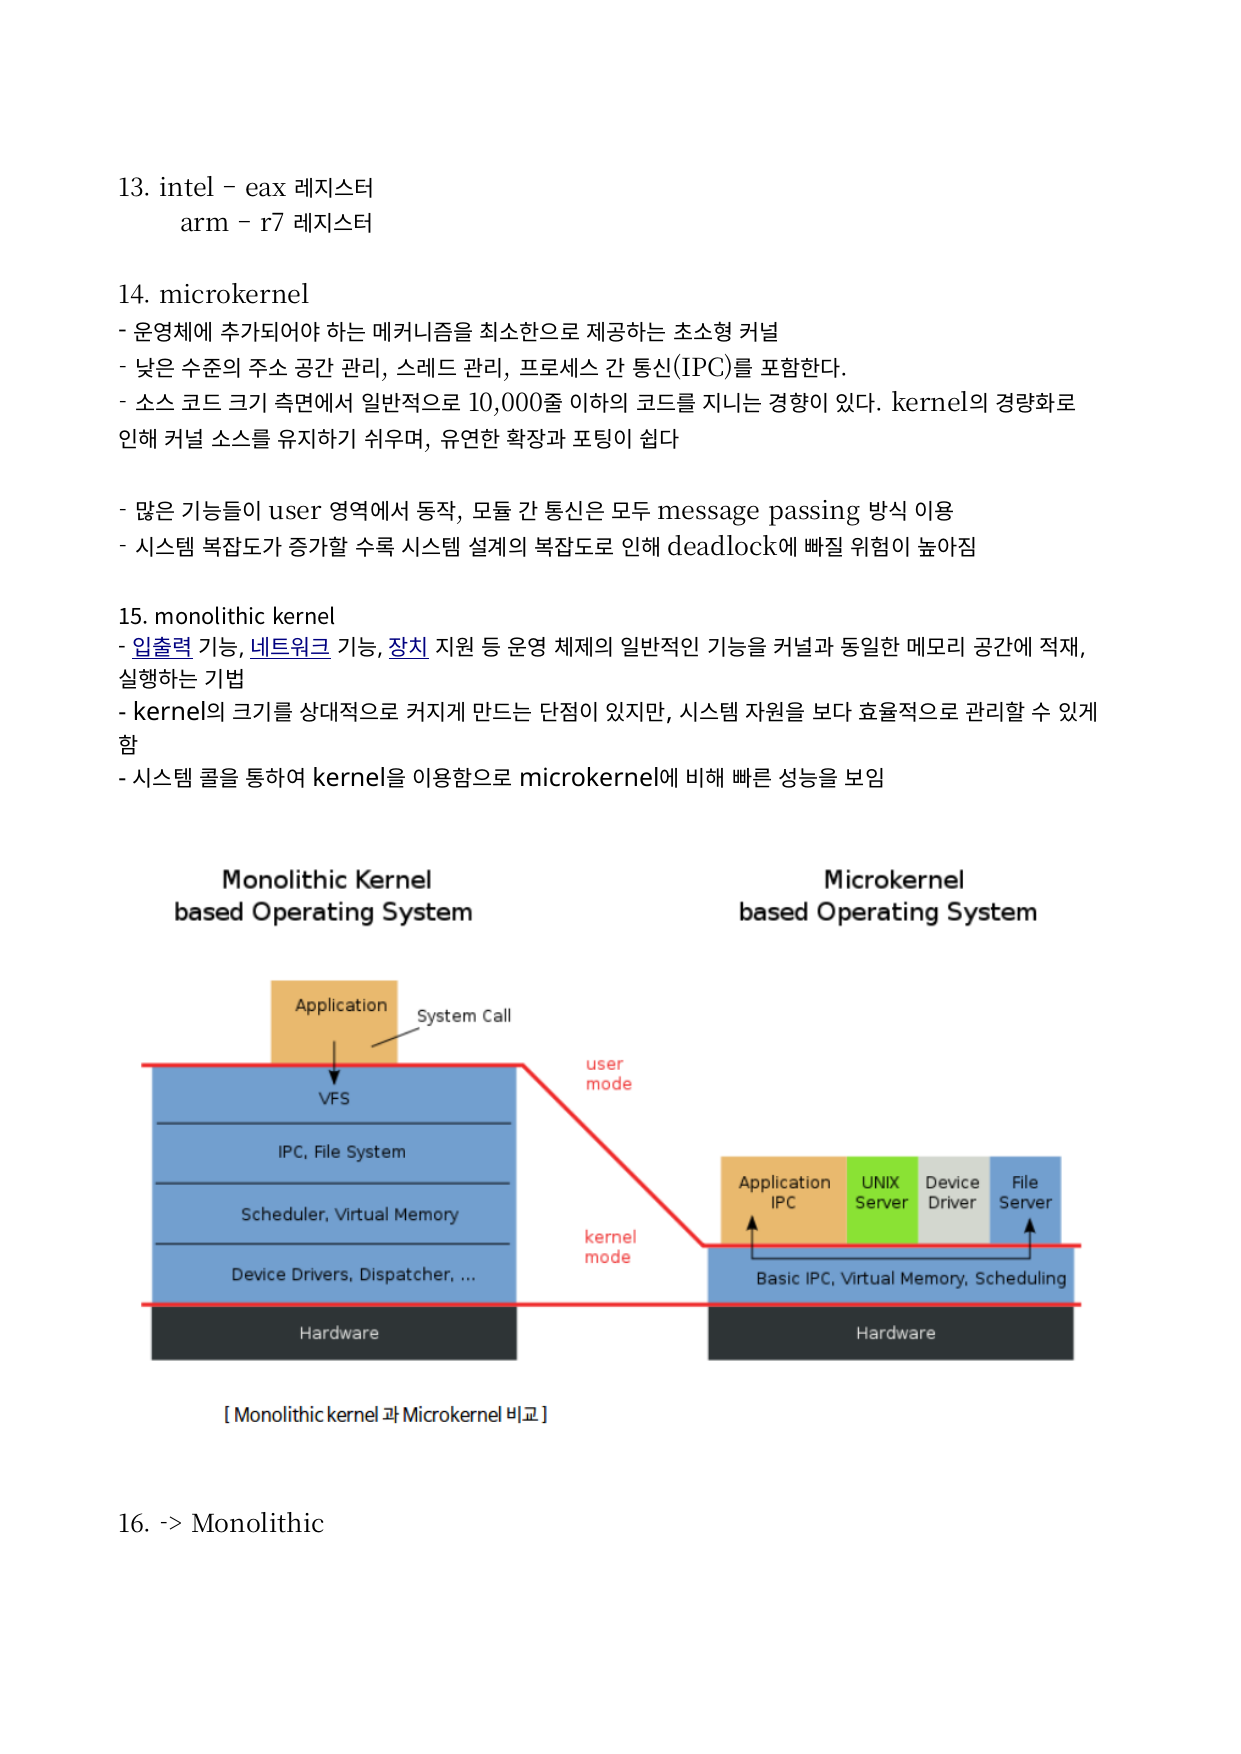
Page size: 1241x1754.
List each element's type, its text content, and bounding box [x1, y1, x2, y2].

text - 시스템 복잡도가 증가할 수록 시스템 설계의 복잡도로 인해 deadlock에 빠질 위험이 높아짐 [118, 527, 1122, 563]
text 14. microkernel [118, 275, 1122, 311]
text - 시스템 콜을 통하여 kernel을 이용함으로 microkernel에 비해 빠른 성능을 보임 [118, 759, 1122, 794]
text - 운영체에 추가되어야 하는 메커니즘을 최소한으로 제공하는 초소형 커널 [118, 311, 1122, 347]
text - 낮은 수준의 주소 공간 관리, 스레드 관리, 프로세스 간 통신(IPC)를 포함한다. [118, 347, 1122, 383]
text 13. intel – eax 레지스터 [118, 167, 1122, 203]
text 16. -> Monolithic [118, 1504, 1122, 1540]
picture [118, 829, 1123, 1433]
text - 입출력 기능, 네트워크 기능, 장치 지원 등 운영 체제의 일반적인 기능을 커널과 동일한 메모리 공간에 적재, 실행하는 기법 [118, 630, 1122, 694]
text - 소스 코드 크기 측면에서 일반적으로 10,000줄 이하의 코드를 지니는 경향이 있다. kernel의 경량화로 인해 커널 소스를 유지하기 쉬우며, 유연한 확장과 포팅이 쉽다 [118, 383, 1122, 455]
text 15. monolithic kernel [118, 599, 1122, 630]
text arm – r7 레지스터 [118, 203, 1122, 239]
text - 많은 기능들이 user 영역에서 동작, 모듈 간 통신은 모두 message passing 방식 이용 [118, 491, 1122, 527]
text - kernel의 크기를 상대적으로 커지게 만드는 단점이 있지만, 시스템 자원을 보다 효율적으로 관리할 수 있게 함 [118, 694, 1122, 759]
